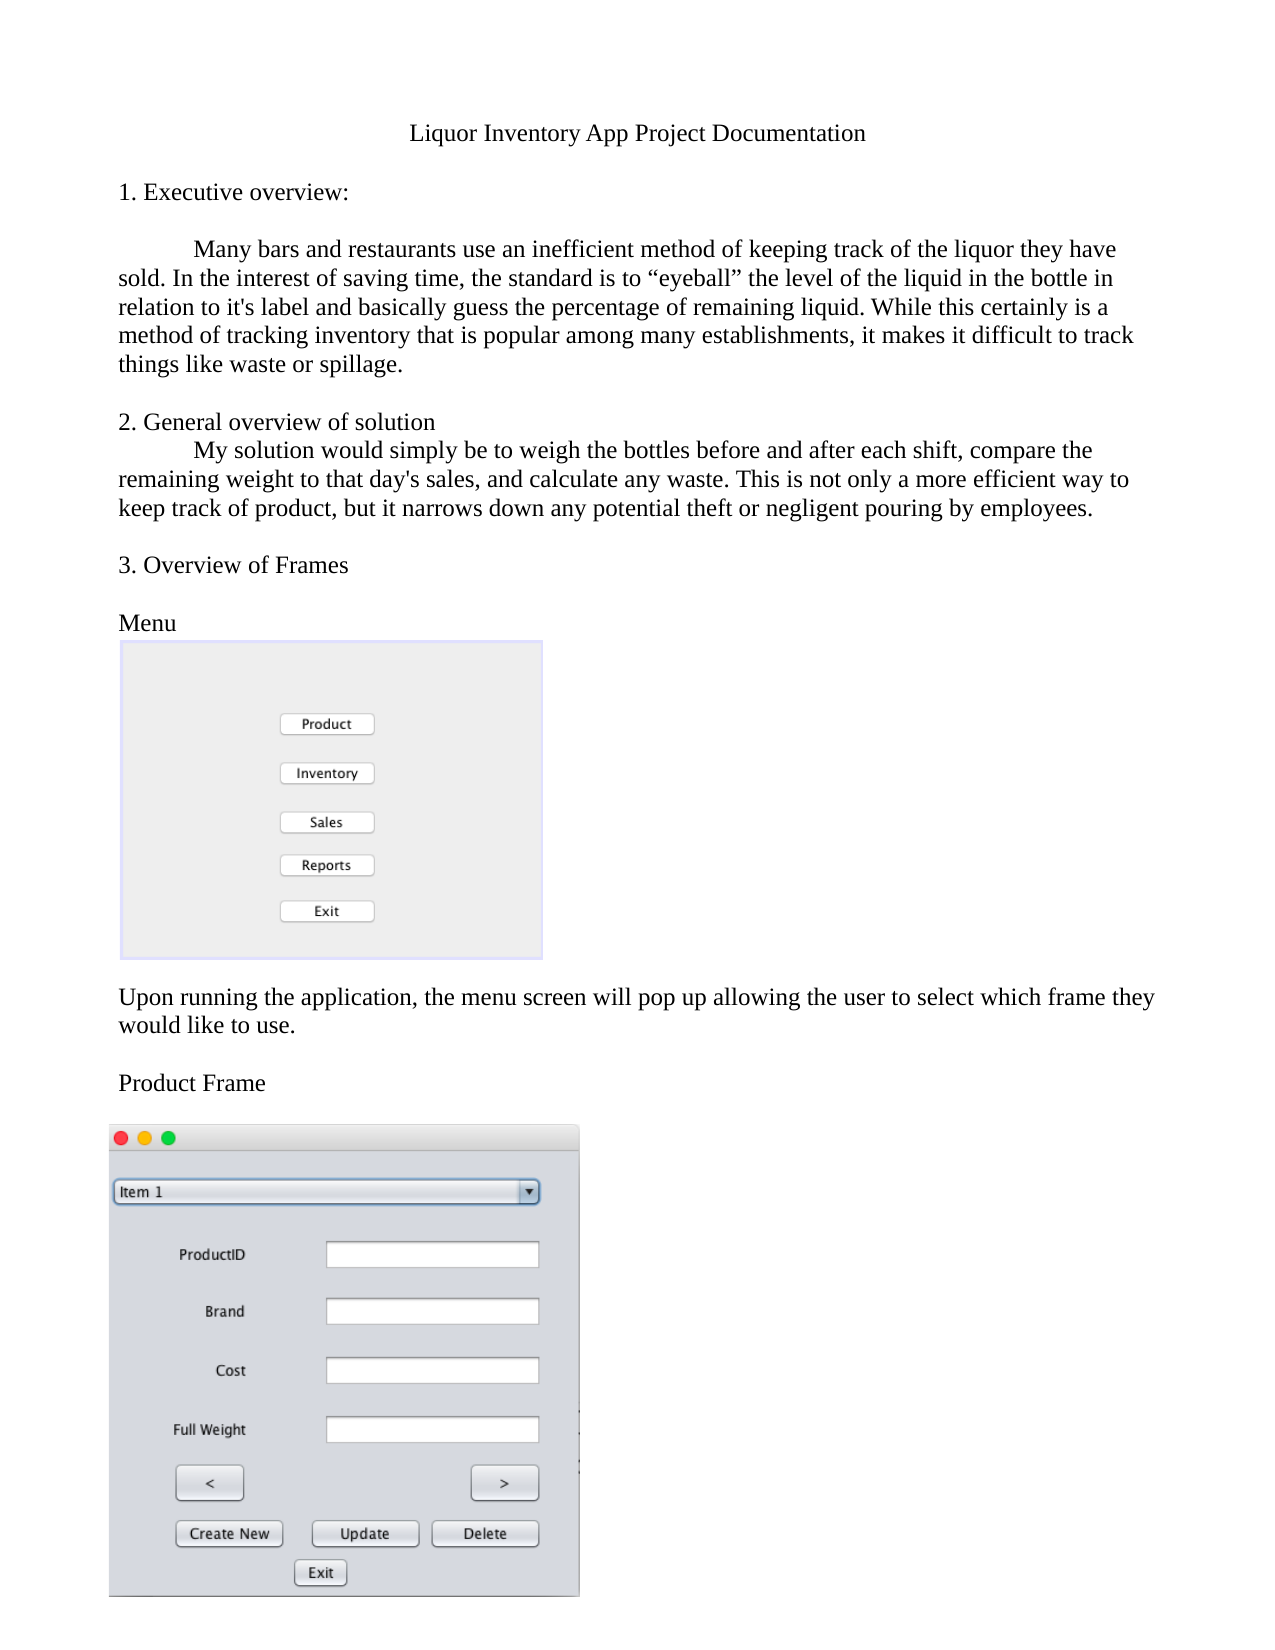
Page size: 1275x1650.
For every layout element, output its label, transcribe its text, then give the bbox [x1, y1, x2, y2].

text Menu [118, 608, 1157, 637]
picture [108, 1124, 580, 1597]
text My solution would simply be to weigh the bottles before and after each shift, compare the remaining weight to that day's sales, and calculate any waste. This is not only a more efficient way to keep track of product, but it narrows down any potential theft or negligent pouring by employees. [118, 436, 1157, 522]
text 2. General overview of solution [118, 407, 1157, 436]
picture [119, 640, 543, 960]
text Product Frame [118, 1068, 1157, 1097]
text 1. Executive overview: [118, 177, 1157, 206]
text 3. Overview of Frames [118, 551, 1157, 579]
text Upon running the application, the menu screen will pop up allowing the user to select which frame they would like to use. [118, 982, 1157, 1039]
text Many bars and restaurants use an inefficient method of keeping track of the liquor they have sold. In the interest of saving time, the standard is to “eyeball” the level of the liquid in the bottle in relation to it's label and basically guess the percentage of remaining liquid. While this certainly is a method of tracking inventory that is popular among many establishments, it makes it difficult to track things like waste or spillage. [118, 234, 1157, 378]
